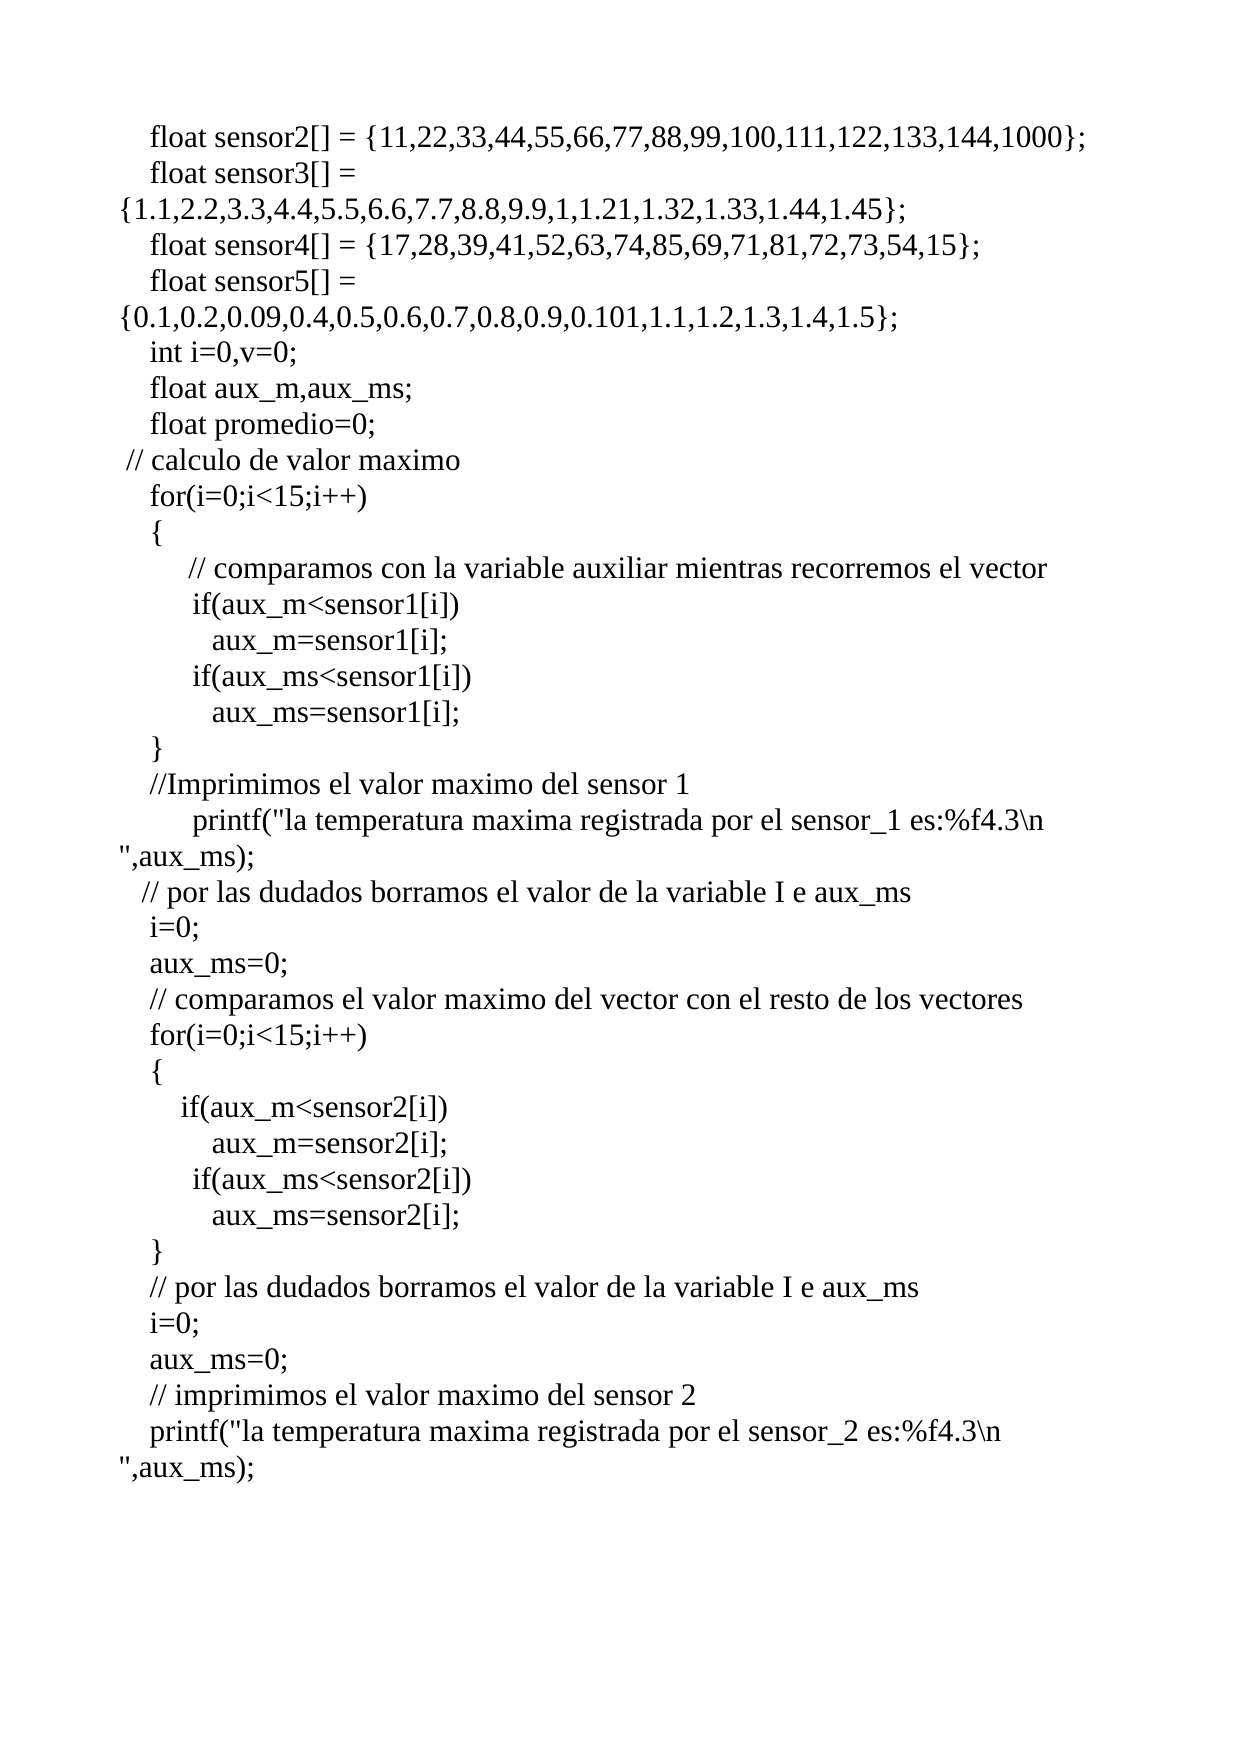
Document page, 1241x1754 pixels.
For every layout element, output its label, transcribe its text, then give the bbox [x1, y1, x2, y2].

text float sensor5[] = {0.1,0.2,0.09,0.4,0.5,0.6,0.7,0.8,0.9,0.101,1.1,1.2,1.3,1.4,1.5}; [118, 262, 1122, 334]
text for(i=0;i<15;i++) [118, 477, 1122, 513]
text aux_ms=0; [118, 1340, 1122, 1376]
text printf("la temperatura maxima registrada por el sensor_1 es:%f4.3\n ",aux_ms); [118, 801, 1122, 873]
text } [118, 729, 1122, 765]
text //Imprimimos el valor maximo del sensor 1 [118, 765, 1122, 801]
text if(aux_m<sensor2[i]) [118, 1088, 1122, 1124]
text aux_m=sensor2[i]; [118, 1124, 1122, 1160]
text printf("la temperatura maxima registrada por el sensor_2 es:%f4.3\n ",aux_ms); [118, 1412, 1122, 1484]
text if(aux_ms<sensor2[i]) [118, 1160, 1122, 1196]
text i=0; [118, 909, 1122, 945]
text float promedio=0; [118, 406, 1122, 442]
text { [118, 1052, 1122, 1088]
text // por las dudados borramos el valor de la variable I e aux_ms [118, 873, 1122, 909]
text float sensor3[] = {1.1,2.2,3.3,4.4,5.5,6.6,7.7,8.8,9.9,1,1.21,1.32,1.33,1.44,1.45}; [118, 154, 1122, 226]
text } [118, 1232, 1122, 1268]
text float sensor4[] = {17,28,39,41,52,63,74,85,69,71,81,72,73,54,15}; [118, 226, 1122, 262]
text aux_ms=0; [118, 945, 1122, 981]
text // imprimimos el valor maximo del sensor 2 [118, 1376, 1122, 1412]
text aux_ms=sensor1[i]; [118, 693, 1122, 729]
text if(aux_ms<sensor1[i]) [118, 657, 1122, 693]
text // por las dudados borramos el valor de la variable I e aux_ms [118, 1268, 1122, 1304]
text aux_ms=sensor2[i]; [118, 1196, 1122, 1232]
text int i=0,v=0; [118, 334, 1122, 370]
text float aux_m,aux_ms; [118, 370, 1122, 406]
text float sensor2[] = {11,22,33,44,55,66,77,88,99,100,111,122,133,144,1000}; [118, 118, 1122, 154]
text { [118, 513, 1122, 549]
text // comparamos el valor maximo del vector con el resto de los vectores [118, 981, 1122, 1017]
text aux_m=sensor1[i]; [118, 621, 1122, 657]
text for(i=0;i<15;i++) [118, 1017, 1122, 1052]
text if(aux_m<sensor1[i]) [118, 585, 1122, 621]
text // comparamos con la variable auxiliar mientras recorremos el vector [118, 549, 1122, 585]
text i=0; [118, 1304, 1122, 1340]
text // calculo de valor maximo [118, 442, 1122, 477]
